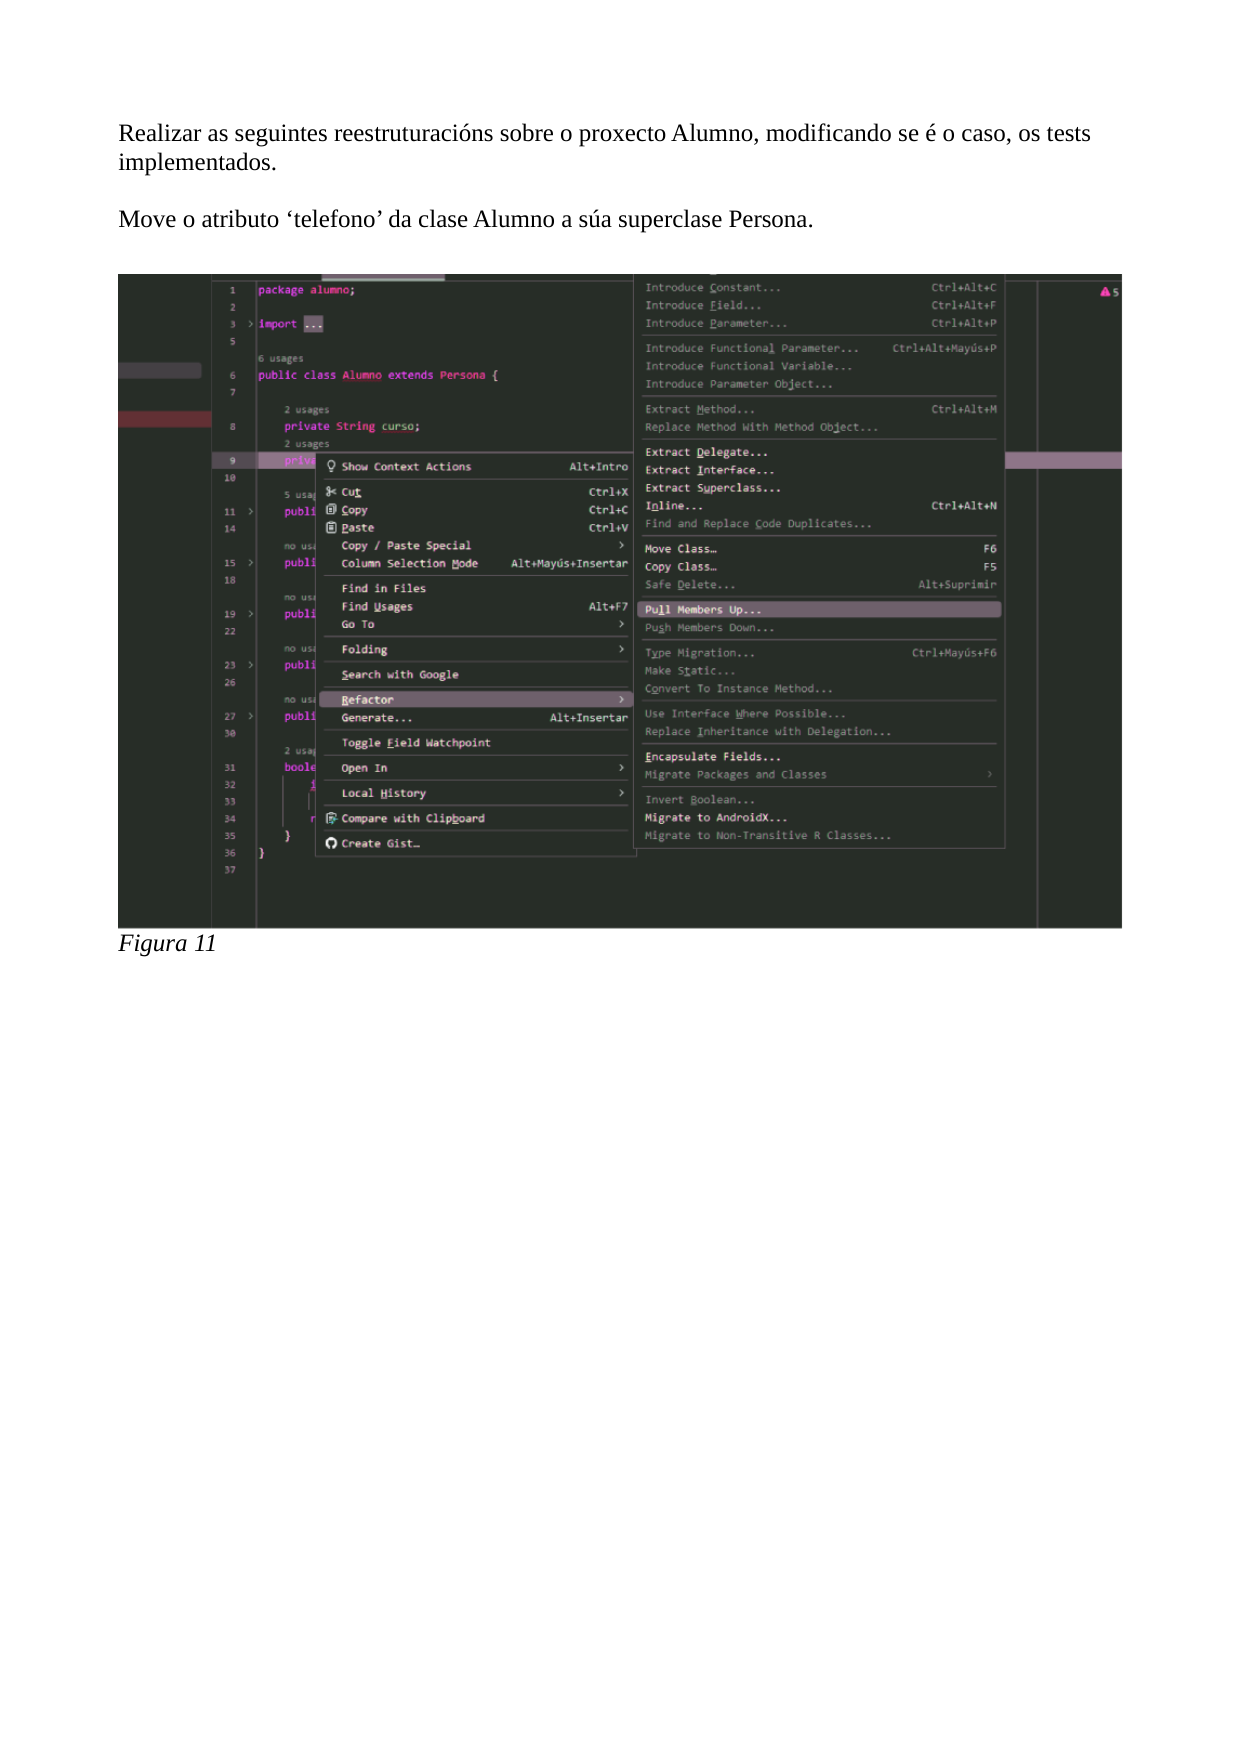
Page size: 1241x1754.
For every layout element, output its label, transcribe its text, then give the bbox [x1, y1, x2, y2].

picture [118, 274, 1123, 929]
text Figura 11 [118, 929, 1122, 957]
text Realizar as seguintes reestruturacións sobre o proxecto Alumno, modificando se é o caso, os tests implementados. [118, 118, 1122, 176]
text Move o atributo ‘telefono’ da clase Alumno a súa superclase Persona. [118, 204, 1122, 233]
